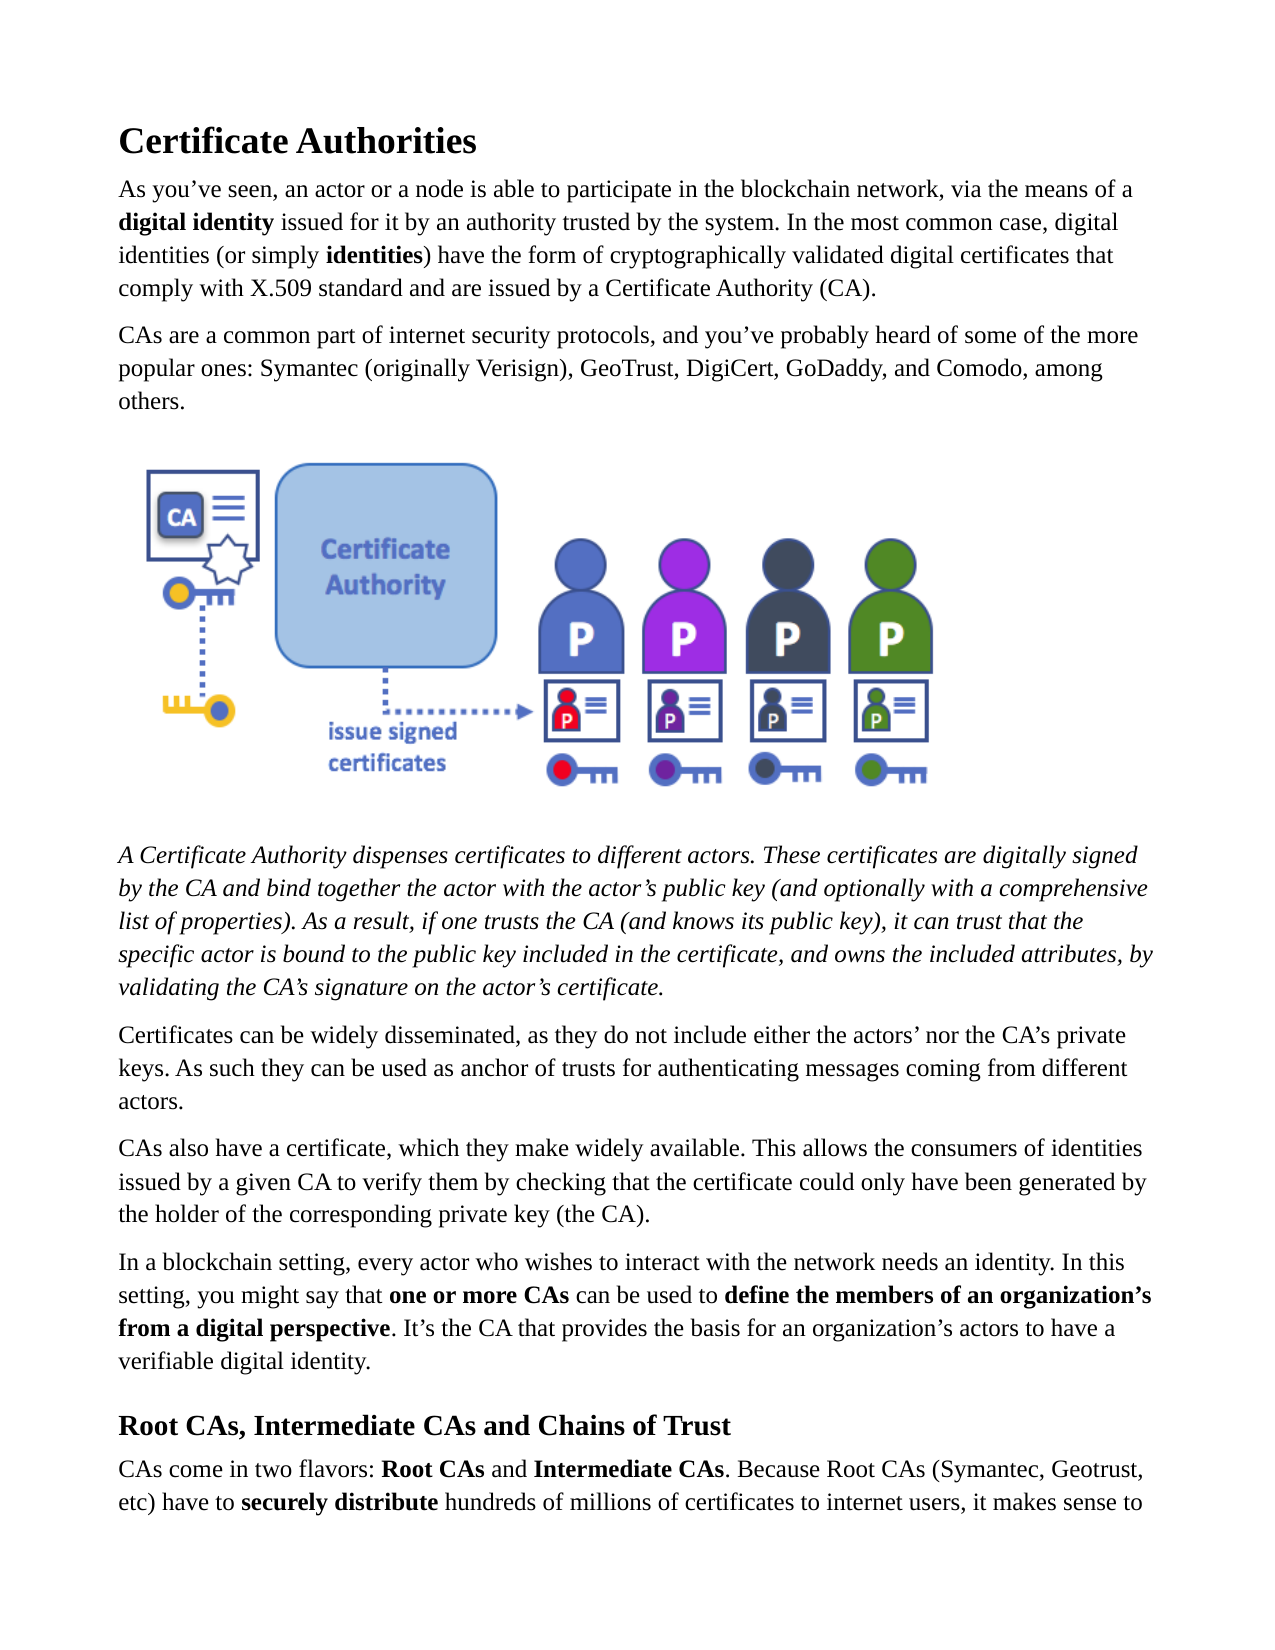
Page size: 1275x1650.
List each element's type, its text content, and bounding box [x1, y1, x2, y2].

text A Certificate Authority dispenses certificates to different actors. These certificates are digitally signed by the CA and bind together the actor with the actor’s public key (and optionally with a comprehensive list of properties). As a result, if one trusts the CA (and knows its public key), it can trust that the specific actor is bound to the public key included in the certificate, and owns the included attributes, by validating the CA’s signature on the actor’s certificate. [118, 840, 1157, 1001]
text CAs also have a certificate, which they make widely available. This allows the consumers of identities issued by a given CA to verify them by checking that the certificate could only have been generated by the holder of the corresponding private key (the CA). [118, 1133, 1157, 1228]
text Certificates can be widely disseminated, as they do not include either the actors’ nor the CA’s private keys. As such they can be used as anchor of trusts for authenticating messages coming from different actors. [118, 1020, 1157, 1115]
subtitle Root CAs, Intermediate CAs and Chains of Trust [118, 1408, 1157, 1442]
subtitle Certificate Authorities [118, 118, 1157, 161]
text CAs are a common part of internet security protocols, and you’ve probably heard of some of the more popular ones: Symantec (originally Verisign), GeoTrust, DigiCert, GoDaddy, and Comodo, among others. [118, 320, 1157, 415]
text CAs come in two flavors: Root CAs and Intermediate CAs. Because Root CAs (Symantec, Geotrust, etc) have to securely distribute hundreds of millions of certificates to internet users, it makes sense to [118, 1454, 1157, 1516]
picture [118, 434, 969, 822]
text In a blockchain setting, every actor who wishes to interact with the network needs an identity. In this setting, you might say that one or more CAs can be used to define the members of an organization’s from a digital perspective. It’s the CA that provides the basis for an organization’s actors to have a verifiable digital identity. [118, 1247, 1157, 1375]
text As you’ve seen, an actor or a node is able to participate in the blockchain network, via the means of a digital identity issued for it by an authority trusted by the system. In the most common case, digital identities (or simply identities) have the form of cryptographically validated digital certificates that comply with X.509 standard and are issued by a Certificate Authority (CA). [118, 174, 1157, 302]
